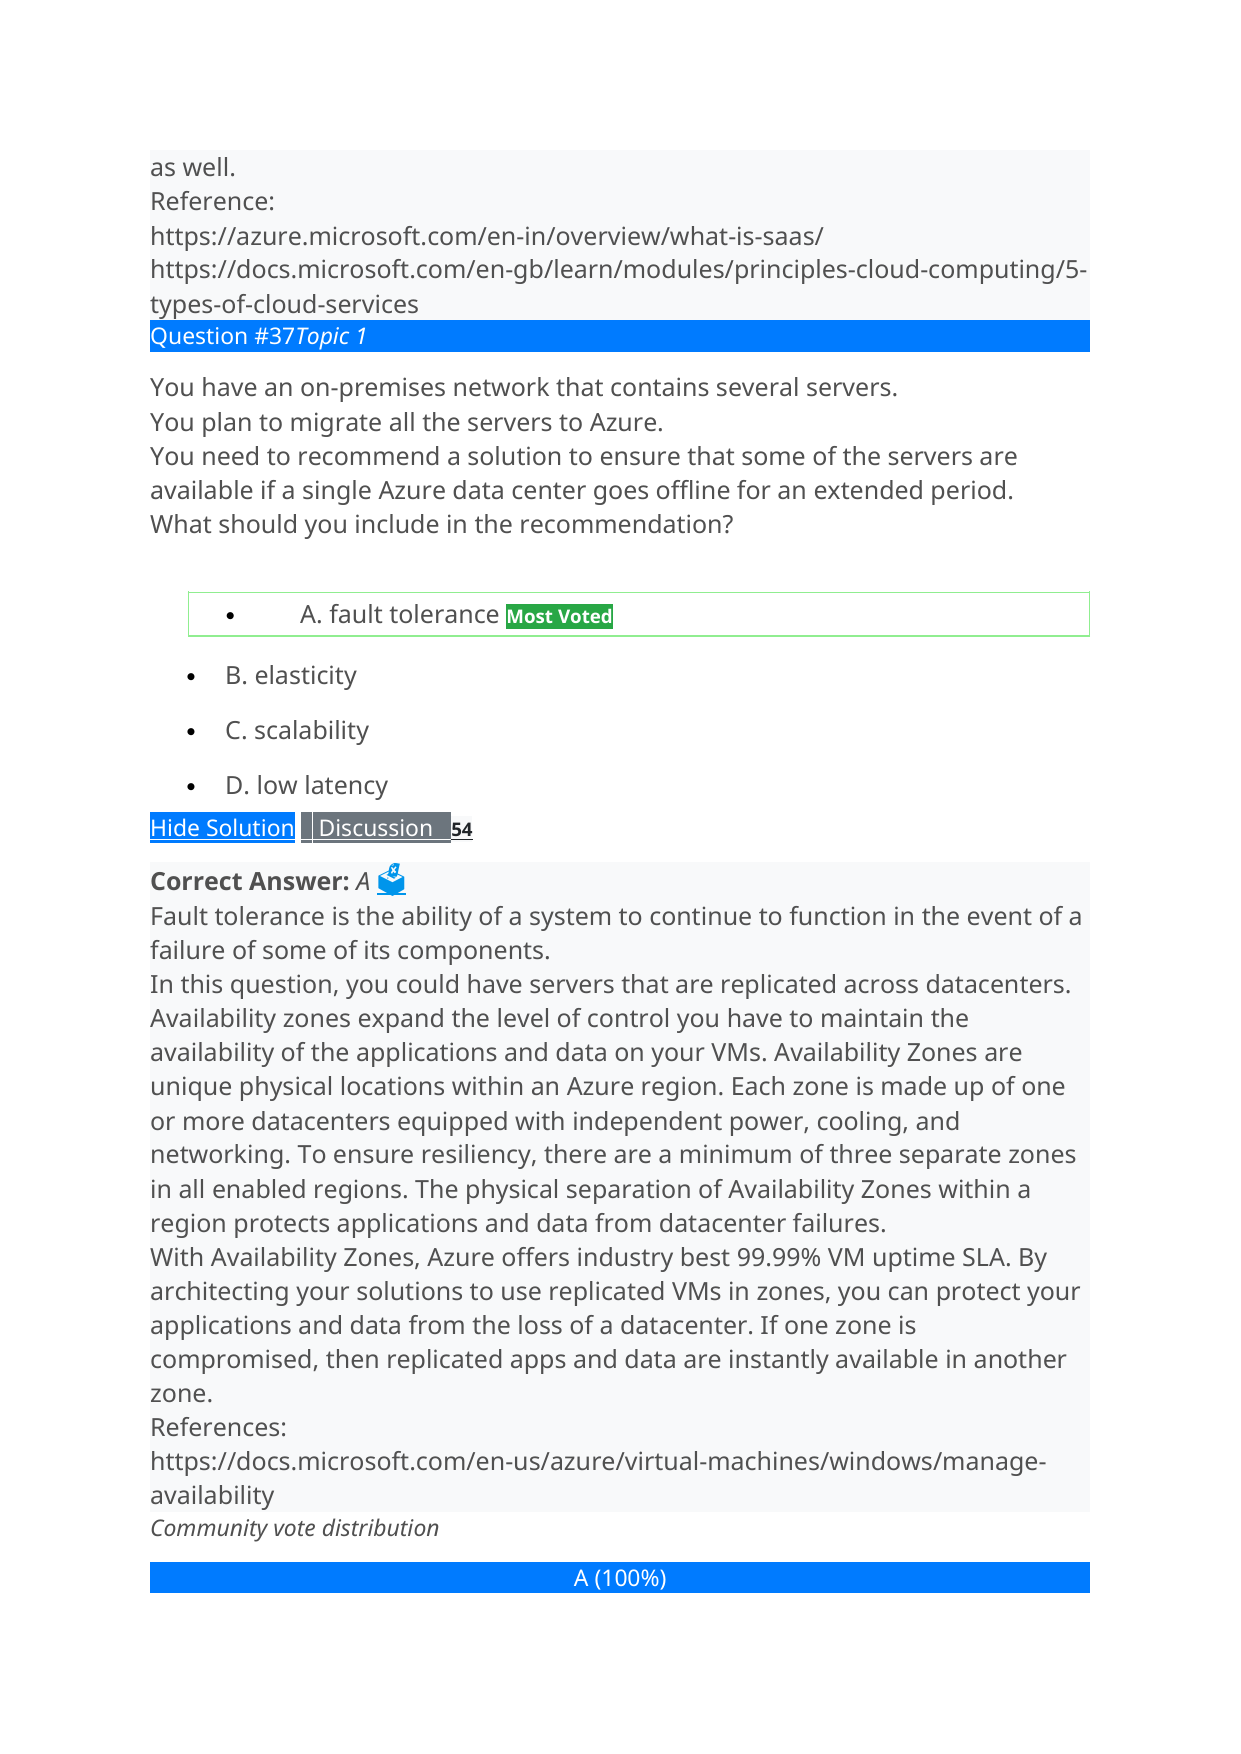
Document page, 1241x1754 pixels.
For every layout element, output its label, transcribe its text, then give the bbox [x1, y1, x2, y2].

list D. low latency [187, 768, 1090, 802]
text Correct Answer: A 🗳️ Fault tolerance is the ability of a system to continue to function in the event of a failure of some of its components. In this question, you could have servers that are replicated across datacenters. Availability zones expand the level of control you have to maintain the availability of the applications and data on your VMs. Availability Zones are unique physical locations within an Azure region. Each zone is made up of one or more datacenters equipped with independent power, cooling, and networking. To ensure resiliency, there are a minimum of three separate zones in all enabled regions. The physical separation of Availability Zones within a region protects applications and data from datacenter failures. With Availability Zones, Azure offers industry best 99.99% VM uptime SLA. By architecting your solutions to use replicated VMs in zones, you can protect your applications and data from the loss of a datacenter. If one zone is compromised, then replicated apps and data are instantly available in another zone. References: https://docs.microsoft.com/en-us/azure/virtual-machines/windows/manage-availability [150, 862, 1090, 1512]
list B. elasticity [187, 658, 1090, 692]
list A. fault tolerance Most Voted [189, 593, 1089, 635]
text Hide Solution Discussion 54 [150, 812, 1090, 843]
text as well. Reference: https://azure.microsoft.com/en-in/overview/what-is-saas/ https://docs.microsoft.com/en-gb/learn/modules/principles-cloud-computing/5-types-of-cloud-services [150, 150, 1090, 320]
text Community vote distribution [150, 1512, 1090, 1543]
text A (100%) [150, 1562, 1090, 1593]
text Question #37Topic 1 [150, 320, 1090, 352]
text You have an on-premises network that contains several servers. You plan to migrate all the servers to Azure. You need to recommend a solution to ensure that some of the servers are available if a single Azure data center goes offline for an extended period. What should you include in the recommendation? [150, 370, 1090, 540]
list C. scalability [187, 713, 1090, 747]
